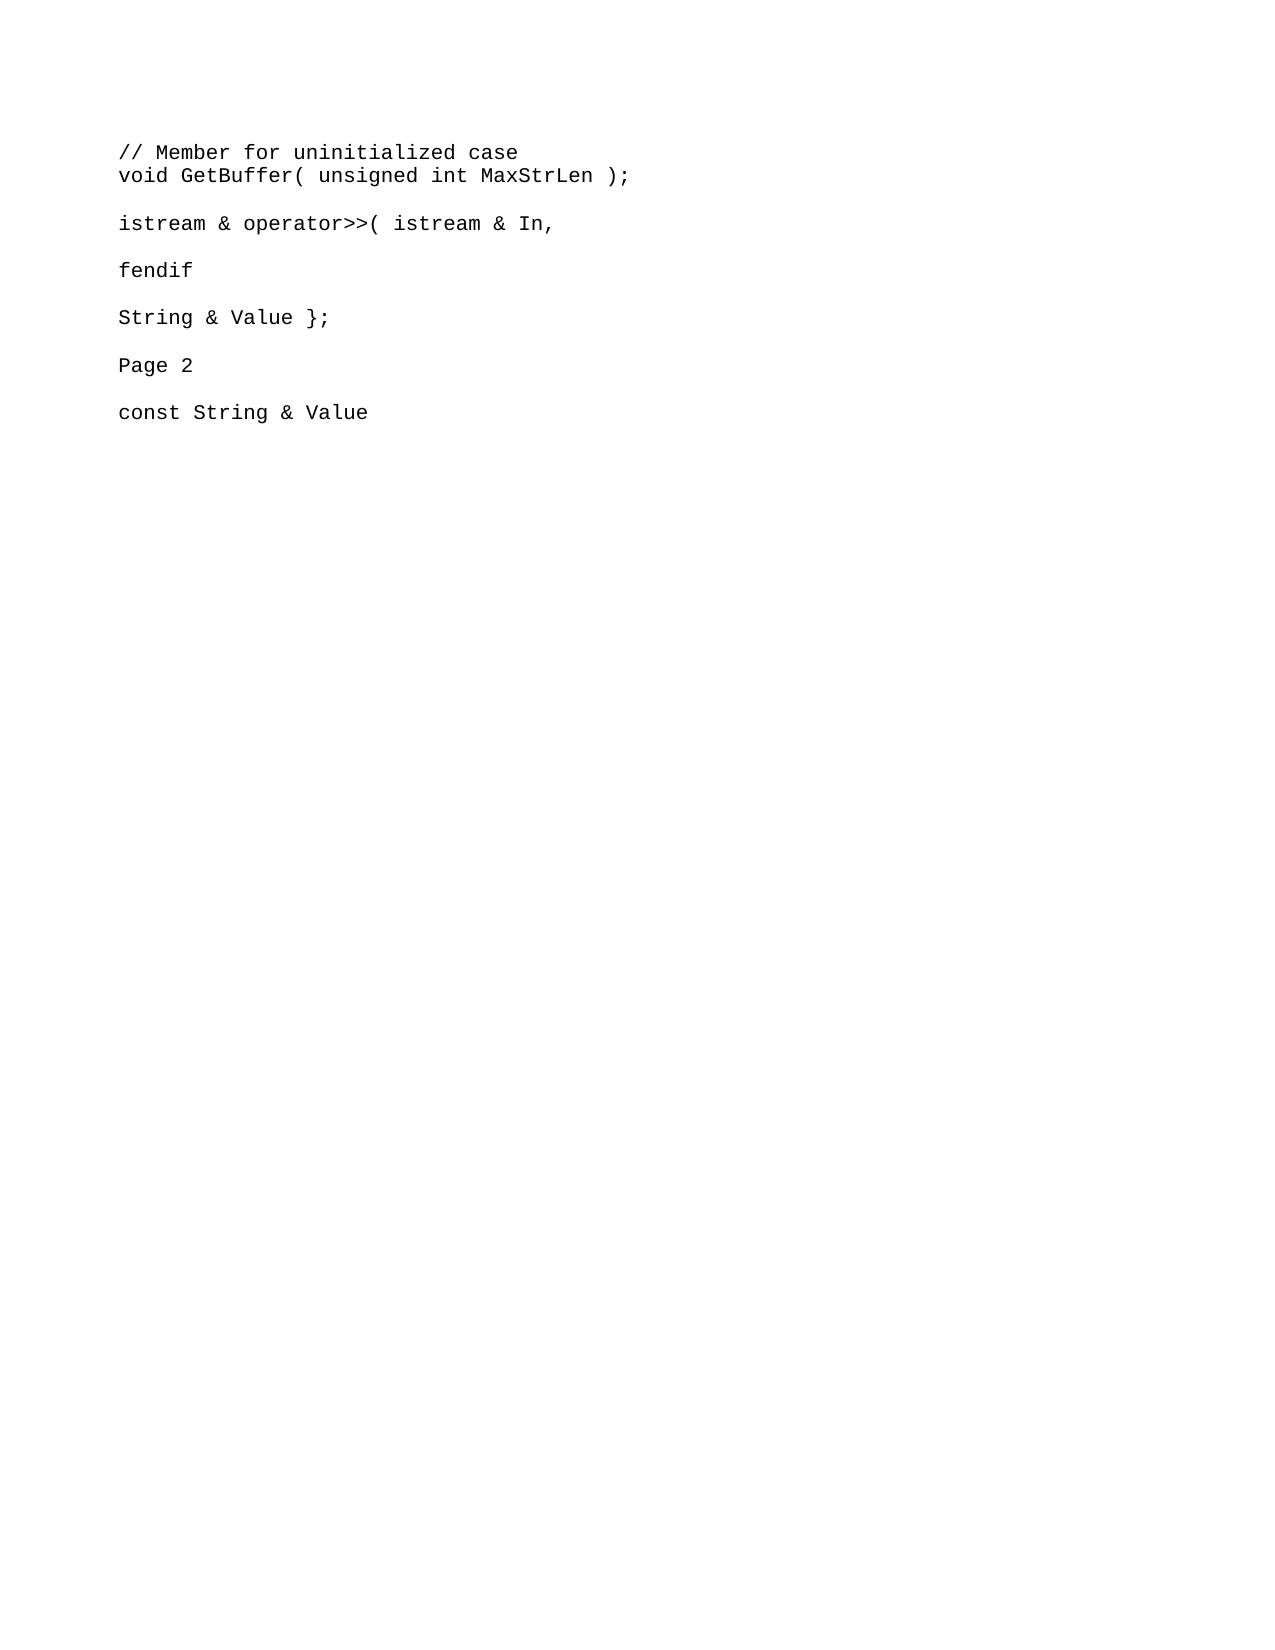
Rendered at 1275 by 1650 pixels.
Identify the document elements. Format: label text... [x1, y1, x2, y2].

text Page 2 [118, 354, 1157, 378]
text // Member for uninitialized case [118, 142, 1157, 165]
text fendif [118, 260, 1157, 284]
text istream & operator>>( istream & In, [118, 213, 1157, 236]
text String & Value }; [118, 307, 1157, 331]
text void GetBuffer( unsigned int MaxStrLen ); [118, 165, 1157, 189]
text const String & Value [118, 402, 1157, 426]
